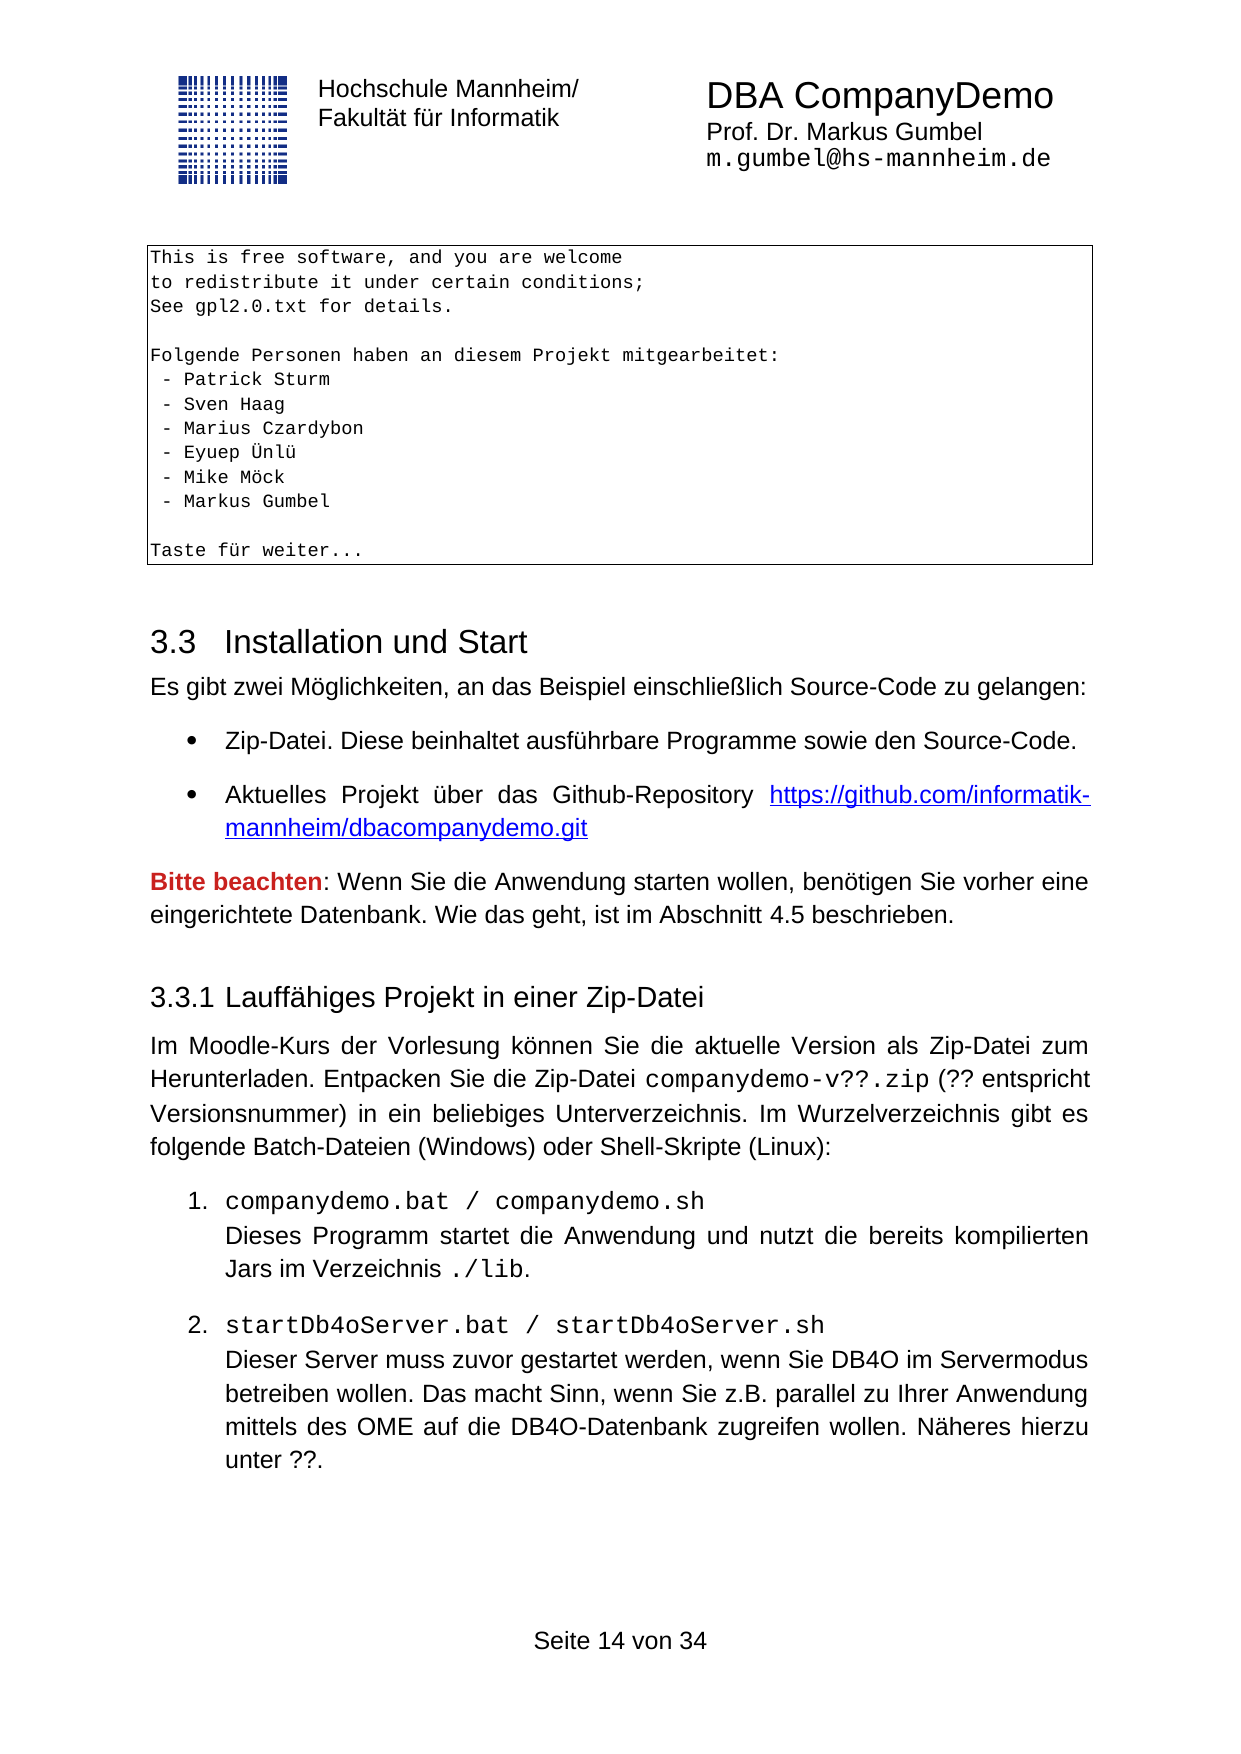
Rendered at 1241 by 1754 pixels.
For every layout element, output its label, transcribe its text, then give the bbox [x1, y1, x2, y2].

list Aktuelles Projekt über das Github-Repository https://github.com/informatik-mannheim/dbacompanydemo.git [187, 780, 1090, 842]
text - Mike Möck [148, 464, 1092, 489]
subtitle Lauffähiges Projekt in einer Zip-Datei [150, 980, 1090, 1014]
text Bitte beachten: Wenn Sie die Anwendung starten wollen, benötigen Sie vorher eine eingerichtete Datenbank. Wie das geht, ist im Abschnitt 4.5 beschrieben. [150, 867, 1090, 929]
text - Marius Czardybon [148, 416, 1092, 440]
text - Patrick Sturm [148, 367, 1092, 391]
text - Eyuep Ünlü [148, 440, 1092, 464]
subtitle Installation und Start [150, 622, 1090, 660]
text Es gibt zwei Möglichkeiten, an das Beispiel einschließlich Source-Code zu gelangen: [150, 672, 1090, 701]
list companydemo.bat / companydemo.sh Dieses Programm startet die Anwendung und nutzt die bereits kompilierten Jars im Verzeichnis ./lib. [187, 1186, 1090, 1285]
text See gpl2.0.txt for details. [148, 294, 1092, 318]
text Im Moodle-Kurs der Vorlesung können Sie die aktuelle Version als Zip-Datei zum Herunterladen. Entpacken Sie die Zip-Datei companydemo-v??.zip (?? entspricht Versionsnummer) in ein beliebiges Unterverzeichnis. Im Wurzelverzeichnis gibt es folgende Batch-Dateien (Windows) oder Shell-Skripte (Linux): [150, 1031, 1090, 1161]
picture [176, 73, 289, 185]
text Taste für weiter... [148, 537, 1092, 564]
list startDb4oServer.bat / startDb4oServer.sh Dieser Server muss zuvor gestartet werden, wenn Sie DB4O im Servermodus betreiben wollen. Das macht Sinn, wenn Sie z.B. parallel zu Ihrer Anwendung mittels des OME auf die DB4O-Datenbank zugreifen wollen. Näheres hierzu unter ??. [187, 1310, 1090, 1473]
text This is free software, and you are welcome [148, 246, 1092, 269]
list Zip-Datei. Diese beinhaltet ausführbare Programme sowie den Source-Code. [187, 726, 1090, 755]
text - Markus Gumbel [148, 489, 1092, 513]
text - Sven Haag [148, 391, 1092, 416]
text Folgende Personen haben an diesem Projekt mitgearbeitet: [148, 342, 1092, 367]
text to redistribute it under certain conditions; [148, 269, 1092, 294]
